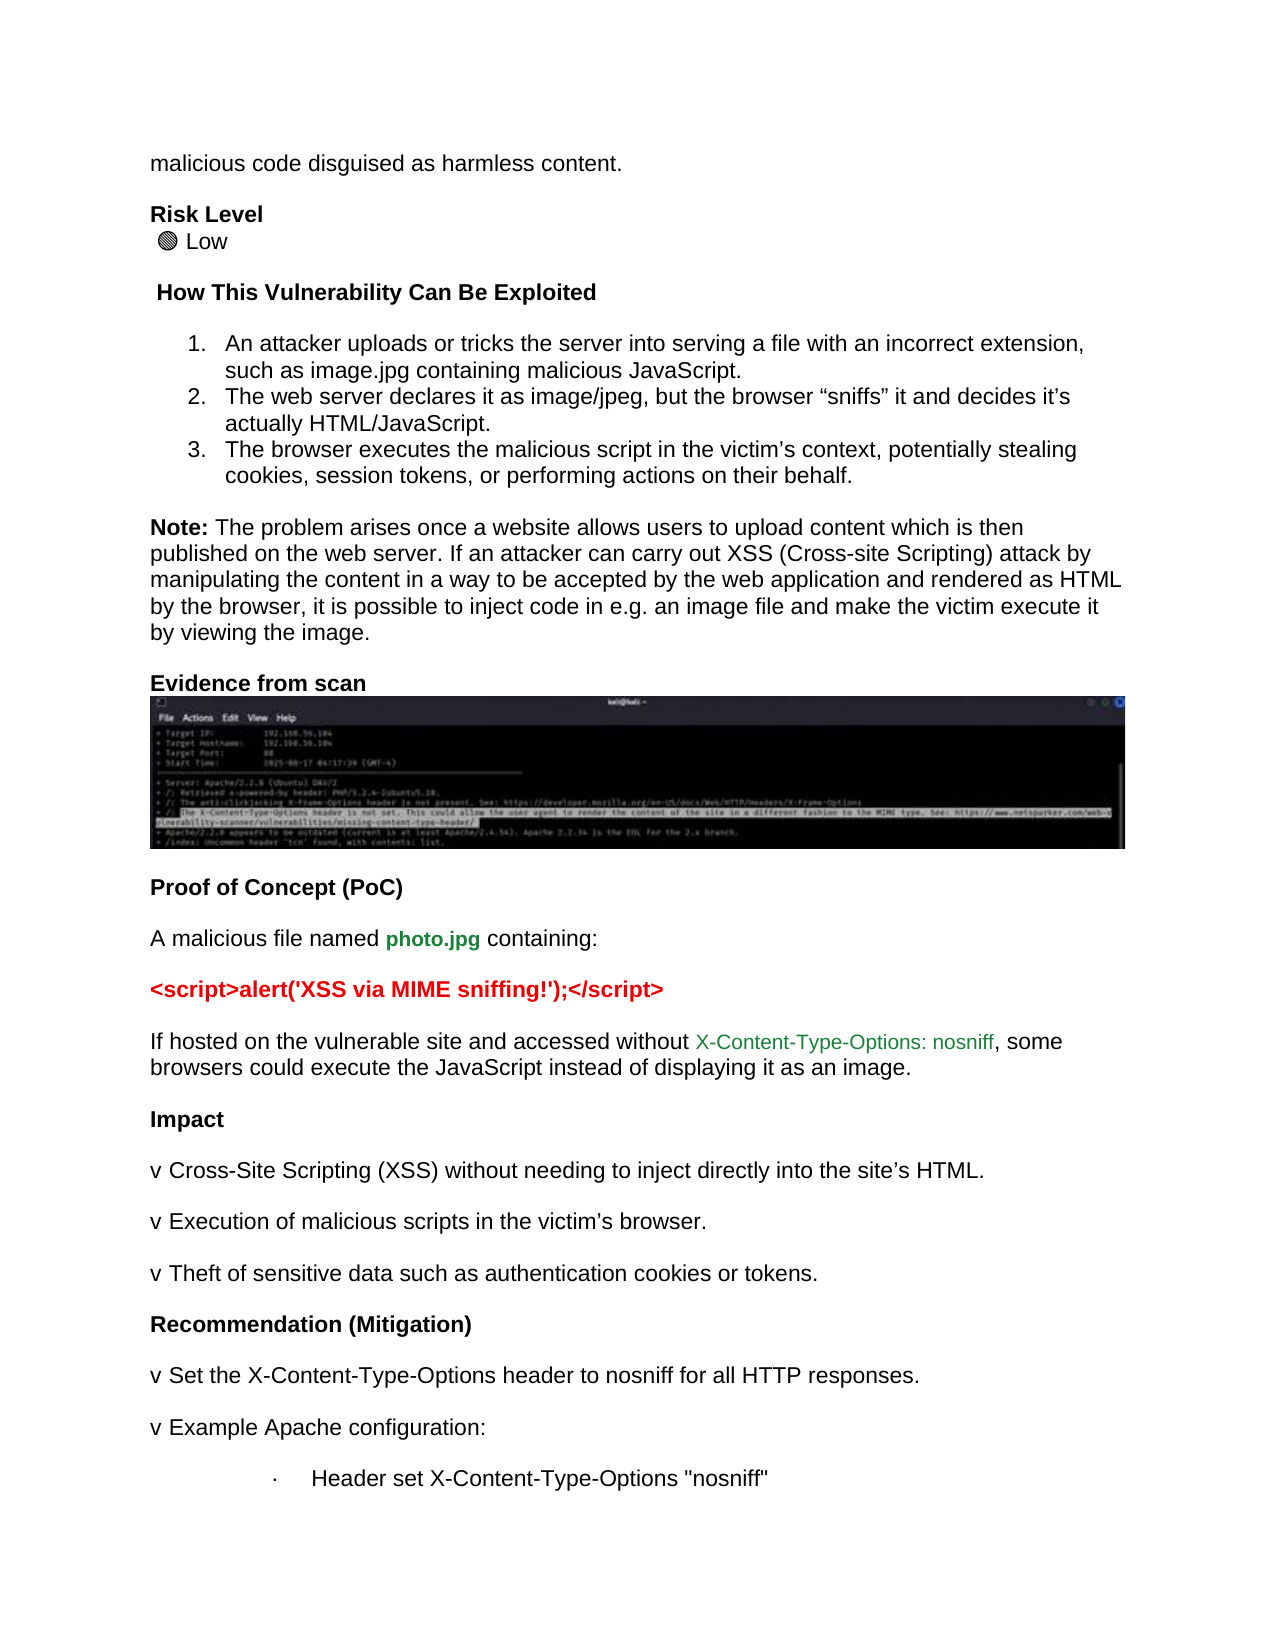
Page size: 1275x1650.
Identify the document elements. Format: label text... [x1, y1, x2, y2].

text · Header set X-Content-Type-Options "nosniff" [271, 1465, 1125, 1491]
text v Cross-Site Scripting (XSS) without needing to inject directly into the site’s HTML. [150, 1157, 1125, 1183]
list An attacker uploads or tricks the server into serving a file with an incorrect extension, such as image.jpg containing malicious JavaScript. [187, 330, 1125, 383]
text v Theft of sensitive data such as authentication cookies or tokens. [150, 1259, 1125, 1286]
text How This Vulnerability Can Be Exploited [150, 279, 1125, 305]
list The browser executes the malicious script in the victim’s context, potentially stealing cookies, session tokens, or performing actions on their behalf. [187, 436, 1125, 488]
text Recommendation (Mitigation) [150, 1311, 1125, 1337]
text Note: The problem arises once a website allows users to upload content which is then published on the web server. If an attacker can carry out XSS (Cross-site Scripting) attack by manipulating the content in a way to be accepted by the web application and rendered as HTML by the browser, it is possible to inject code in e.g. an image file and make the victim execute it by viewing the image. [150, 513, 1125, 645]
text Risk Level 🟢 Low [150, 201, 1125, 254]
text Impact [150, 1106, 1125, 1132]
text <script>alert('XSS via MIME sniffing!');</script> [150, 976, 1125, 1003]
picture [150, 696, 1125, 849]
text If hosted on the vulnerable site and accessed without X-Content-Type-Options: nosniff, some browsers could execute the JavaScript instead of displaying it as an image. [150, 1028, 1125, 1081]
text malicious code disguised as harmless content. [150, 150, 1125, 176]
text v Execution of malicious scripts in the victim’s browser. [150, 1208, 1125, 1234]
text A malicious file named photo.jpg containing: [150, 925, 1125, 951]
list The web server declares it as image/jpeg, but the browser “sniffs” it and decides it’s actually HTML/JavaScript. [187, 383, 1125, 436]
text v Set the X-Content-Type-Options header to nosniff for all HTTP responses. [150, 1362, 1125, 1389]
text Proof of Concept (PoC) [150, 874, 1125, 900]
text Evidence from scan [150, 670, 1125, 696]
text v Example Apache configuration: [150, 1414, 1125, 1440]
